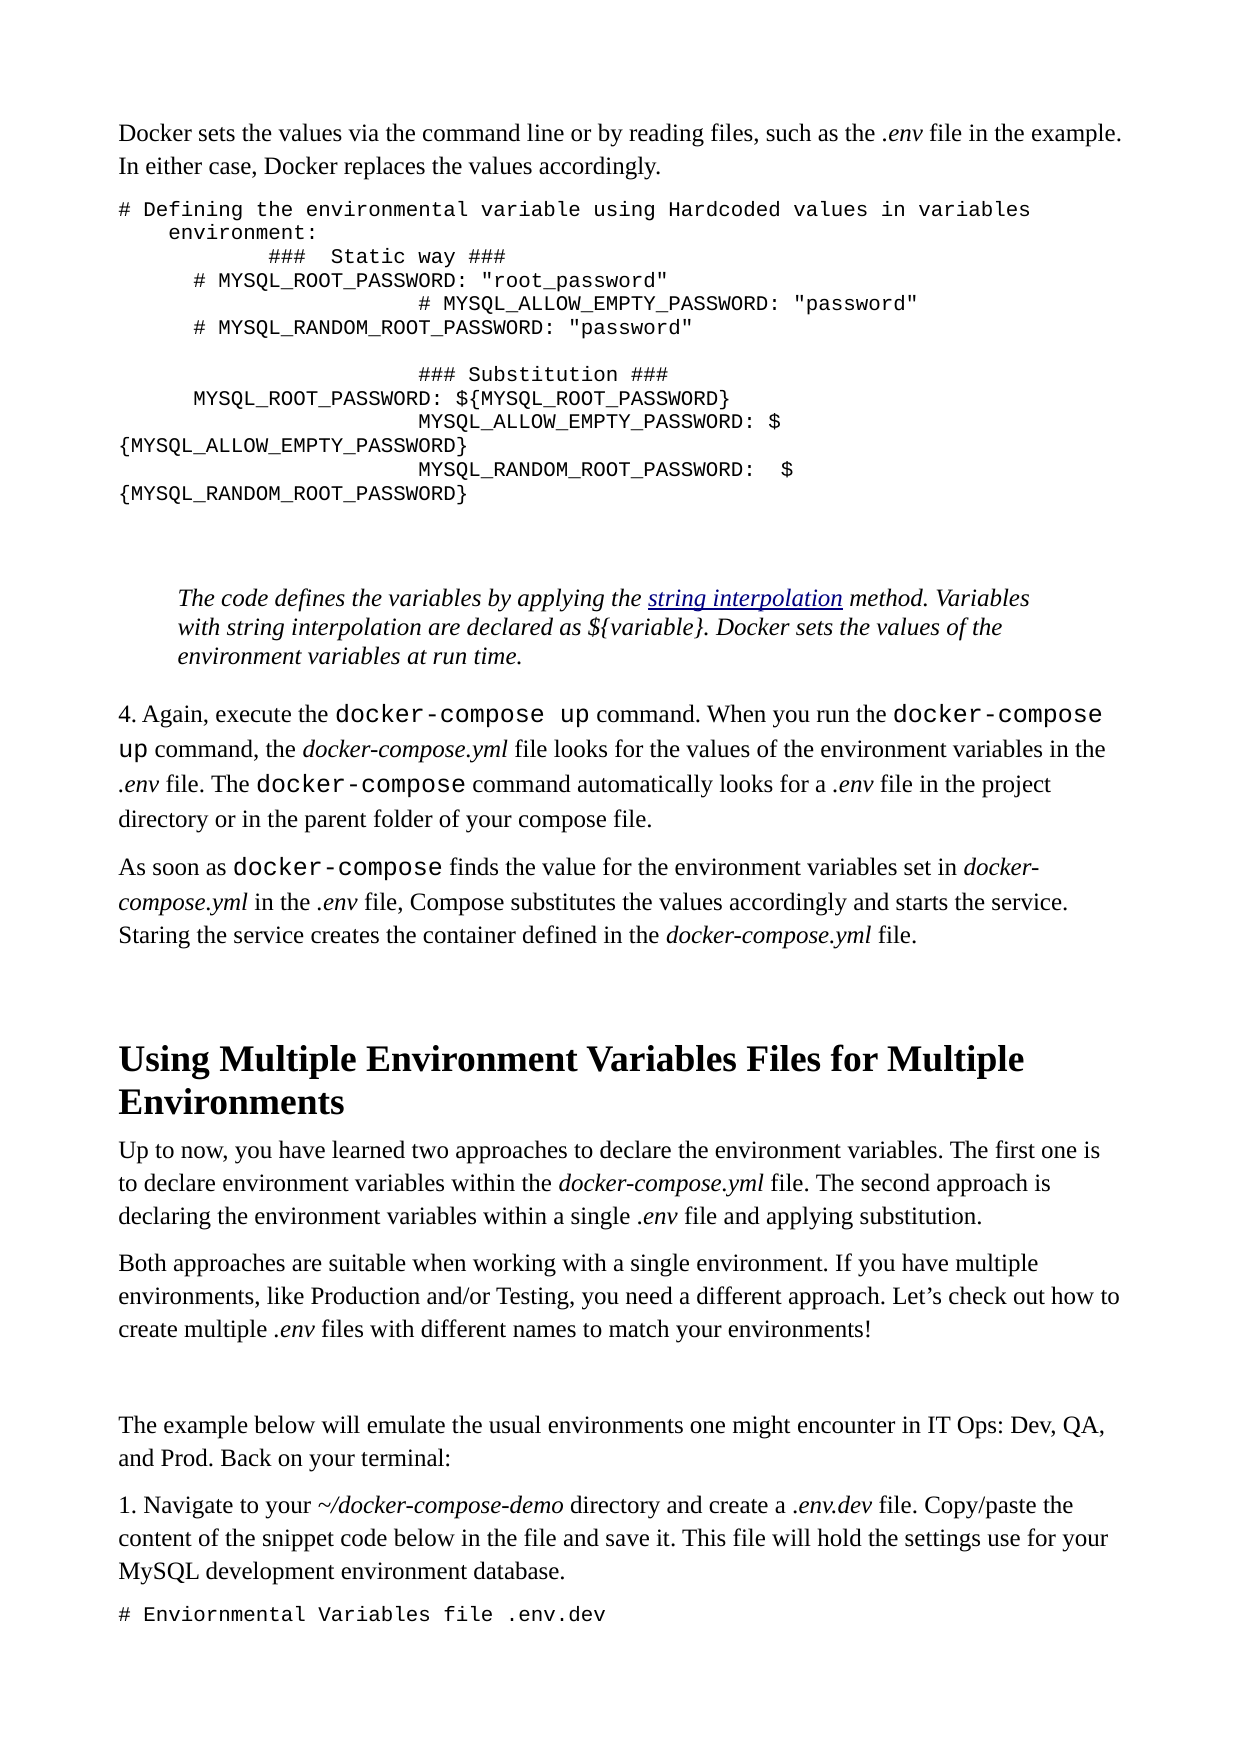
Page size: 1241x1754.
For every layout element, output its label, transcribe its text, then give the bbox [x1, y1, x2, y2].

text # MYSQL_RANDOM_ROOT_PASSWORD: "password" [118, 317, 1122, 341]
text # Enviornmental Variables file .env.dev [118, 1604, 1122, 1628]
text environment: [118, 222, 1122, 246]
text Up to now, you have learned two approaches to declare the environment variables. The first one is to declare environment variables within the docker-compose.yml file. The second approach is declaring the environment variables within a single .env file and applying substitution. [118, 1135, 1122, 1229]
text MYSQL_ROOT_PASSWORD: ${MYSQL_ROOT_PASSWORD} [118, 388, 1122, 412]
text MYSQL_ALLOW_EMPTY_PASSWORD: ${MYSQL_ALLOW_EMPTY_PASSWORD} [118, 412, 1122, 459]
text Both approaches are suitable when working with a single environment. If you have multiple environments, like Production and/or Testing, you need a different approach. Let’s check out how to create multiple .env files with different names to match your environments! [118, 1248, 1122, 1343]
text MYSQL_RANDOM_ROOT_PASSWORD: ${MYSQL_RANDOM_ROOT_PASSWORD} [118, 459, 1122, 506]
text # MYSQL_ALLOW_EMPTY_PASSWORD: "password" [118, 293, 1122, 317]
text The code defines the variables by applying the string interpolation method. Variables with string interpolation are declared as ${variable}. Docker sets the values of the environment variables at run time. [177, 583, 1063, 669]
subtitle Using Multiple Environment Variables Files for Multiple Environments [118, 1036, 1122, 1122]
text As soon as docker-compose finds the value for the environment variables set in docker-compose.yml in the .env file, Compose substitutes the values accordingly and starts the service. Staring the service creates the container defined in the docker-compose.yml file. [118, 852, 1122, 949]
text ### Substitution ### [118, 364, 1122, 388]
text # Defining the environmental variable using Hardcoded values in variables [118, 199, 1122, 222]
text # MYSQL_ROOT_PASSWORD: "root_password" [118, 270, 1122, 293]
text The example below will emulate the usual environments one might encounter in IT Ops: Dev, QA, and Prod. Back on your terminal: [118, 1410, 1122, 1471]
text ### Static way ### [118, 246, 1122, 270]
text Docker sets the values via the command line or by reading files, such as the .env file in the example. In either case, Docker replaces the values accordingly. [118, 118, 1122, 180]
text 1. Navigate to your ~/docker-compose-demo directory and create a .env.dev file. Copy/paste the content of the snippet code below in the file and save it. This file will hold the settings use for your MySQL development environment database. [118, 1490, 1122, 1585]
text 4. Again, execute the docker-compose up command. When you run the docker-compose up command, the docker-compose.yml file looks for the values of the environment variables in the .env file. The docker-compose command automatically looks for a .env file in the project directory or in the parent folder of your compose file. [118, 699, 1122, 833]
